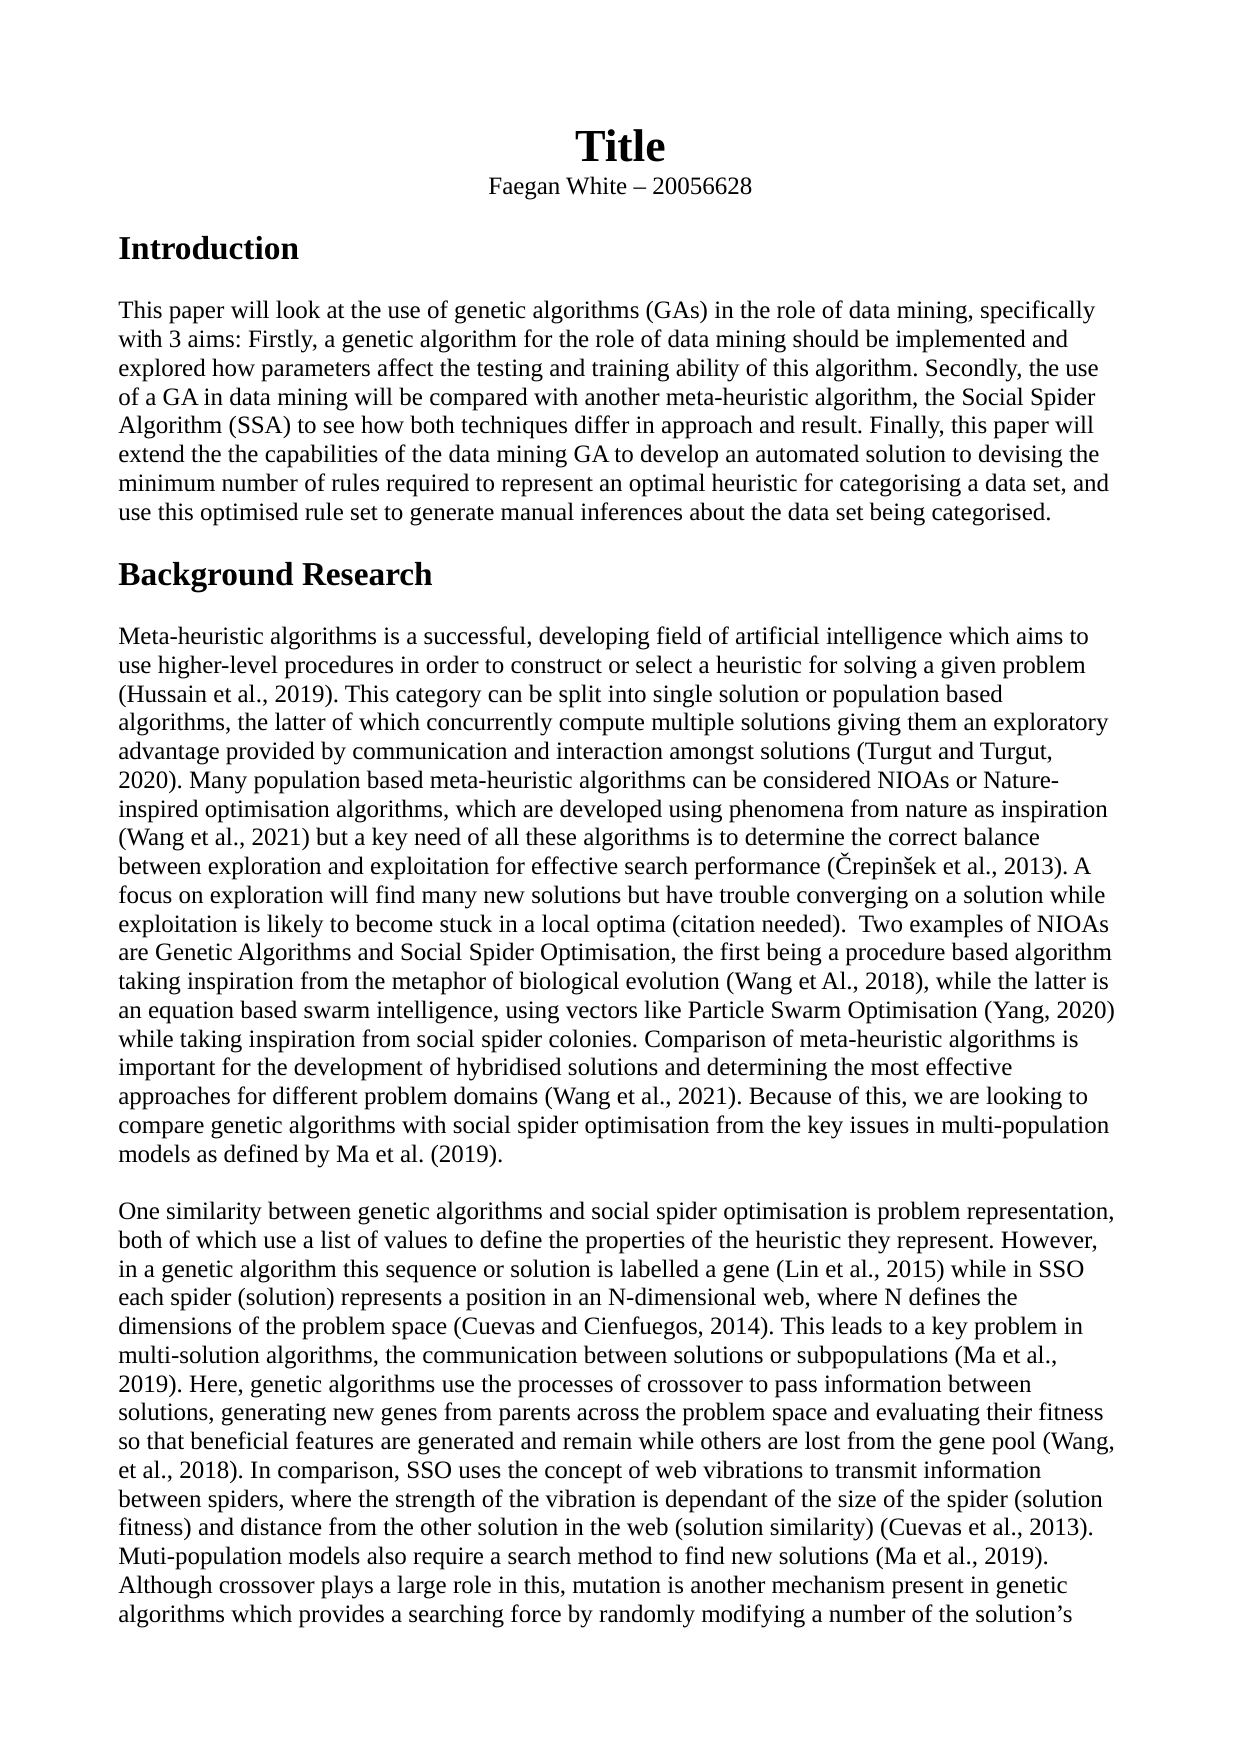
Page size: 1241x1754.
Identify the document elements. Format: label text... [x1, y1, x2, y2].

text Meta-heuristic algorithms is a successful, developing field of artificial intelligence which aims to use higher-level procedures in order to construct or select a heuristic for solving a given problem (Hussain et al., 2019). This category can be split into single solution or population based algorithms, the latter of which concurrently compute multiple solutions giving them an exploratory advantage provided by communication and interaction amongst solutions (Turgut and Turgut, 2020). Many population based meta-heuristic algorithms can be considered NIOAs or Nature-inspired optimisation algorithms, which are developed using phenomena from nature as inspiration (Wang et al., 2021) but a key need of all these algorithms is to determine the correct balance between exploration and exploitation for effective search performance (Črepinšek et al., 2013). A focus on exploration will find many new solutions but have trouble converging on a solution while exploitation is likely to become stuck in a local optima (citation needed). Two examples of NIOAs are Genetic Algorithms and Social Spider Optimisation, the first being a procedure based algorithm taking inspiration from the metaphor of biological evolution (Wang et Al., 2018), while the latter is an equation based swarm intelligence, using vectors like Particle Swarm Optimisation (Yang, 2020) while taking inspiration from social spider colonies. Comparison of meta-heuristic algorithms is important for the development of hybridised solutions and determining the most effective approaches for different problem domains (Wang et al., 2021). Because of this, we are looking to compare genetic algorithms with social spider optimisation from the key issues in multi-population models as defined by Ma et al. (2019). [118, 621, 1122, 1167]
text This paper will look at the use of genetic algorithms (GAs) in the role of data mining, specifically with 3 aims: Firstly, a genetic algorithm for the role of data mining should be implemented and explored how parameters affect the testing and training ability of this algorithm. Secondly, the use of a GA in data mining will be compared with another meta-heuristic algorithm, the Social Spider Algorithm (SSA) to see how both techniques differ in approach and result. Finally, this paper will extend the the capabilities of the data mining GA to develop an automated solution to devising the minimum number of rules required to represent an optimal heuristic for categorising a data set, and use this optimised rule set to generate manual inferences about the data set being categorised. [118, 295, 1122, 525]
text Background Research [118, 554, 1122, 592]
text Faegan White – 20056628 [118, 171, 1122, 199]
text One similarity between genetic algorithms and social spider optimisation is problem representation, both of which use a list of values to define the properties of the heuristic they represent. However, in a genetic algorithm this sequence or solution is labelled a gene (Lin et al., 2015) while in SSO each spider (solution) represents a position in an N-dimensional web, where N defines the dimensions of the problem space (Cuevas and Cienfuegos, 2014). This leads to a key problem in multi-solution algorithms, the communication between solutions or subpopulations (Ma et al., 2019). Here, genetic algorithms use the processes of crossover to pass information between solutions, generating new genes from parents across the problem space and evaluating their fitness so that beneficial features are generated and remain while others are lost from the gene pool (Wang, et al., 2018). In comparison, SSO uses the concept of web vibrations to transmit information between spiders, where the strength of the vibration is dependant of the size of the spider (solution fitness) and distance from the other solution in the web (solution similarity) (Cuevas et al., 2013). Muti-population models also require a search method to find new solutions (Ma et al., 2019). Although crossover plays a large role in this, mutation is another mechanism present in genetic algorithms which provides a searching force by randomly modifying a number of the solution’s [118, 1196, 1122, 1627]
text Title [118, 118, 1122, 171]
text Introduction [118, 228, 1122, 267]
